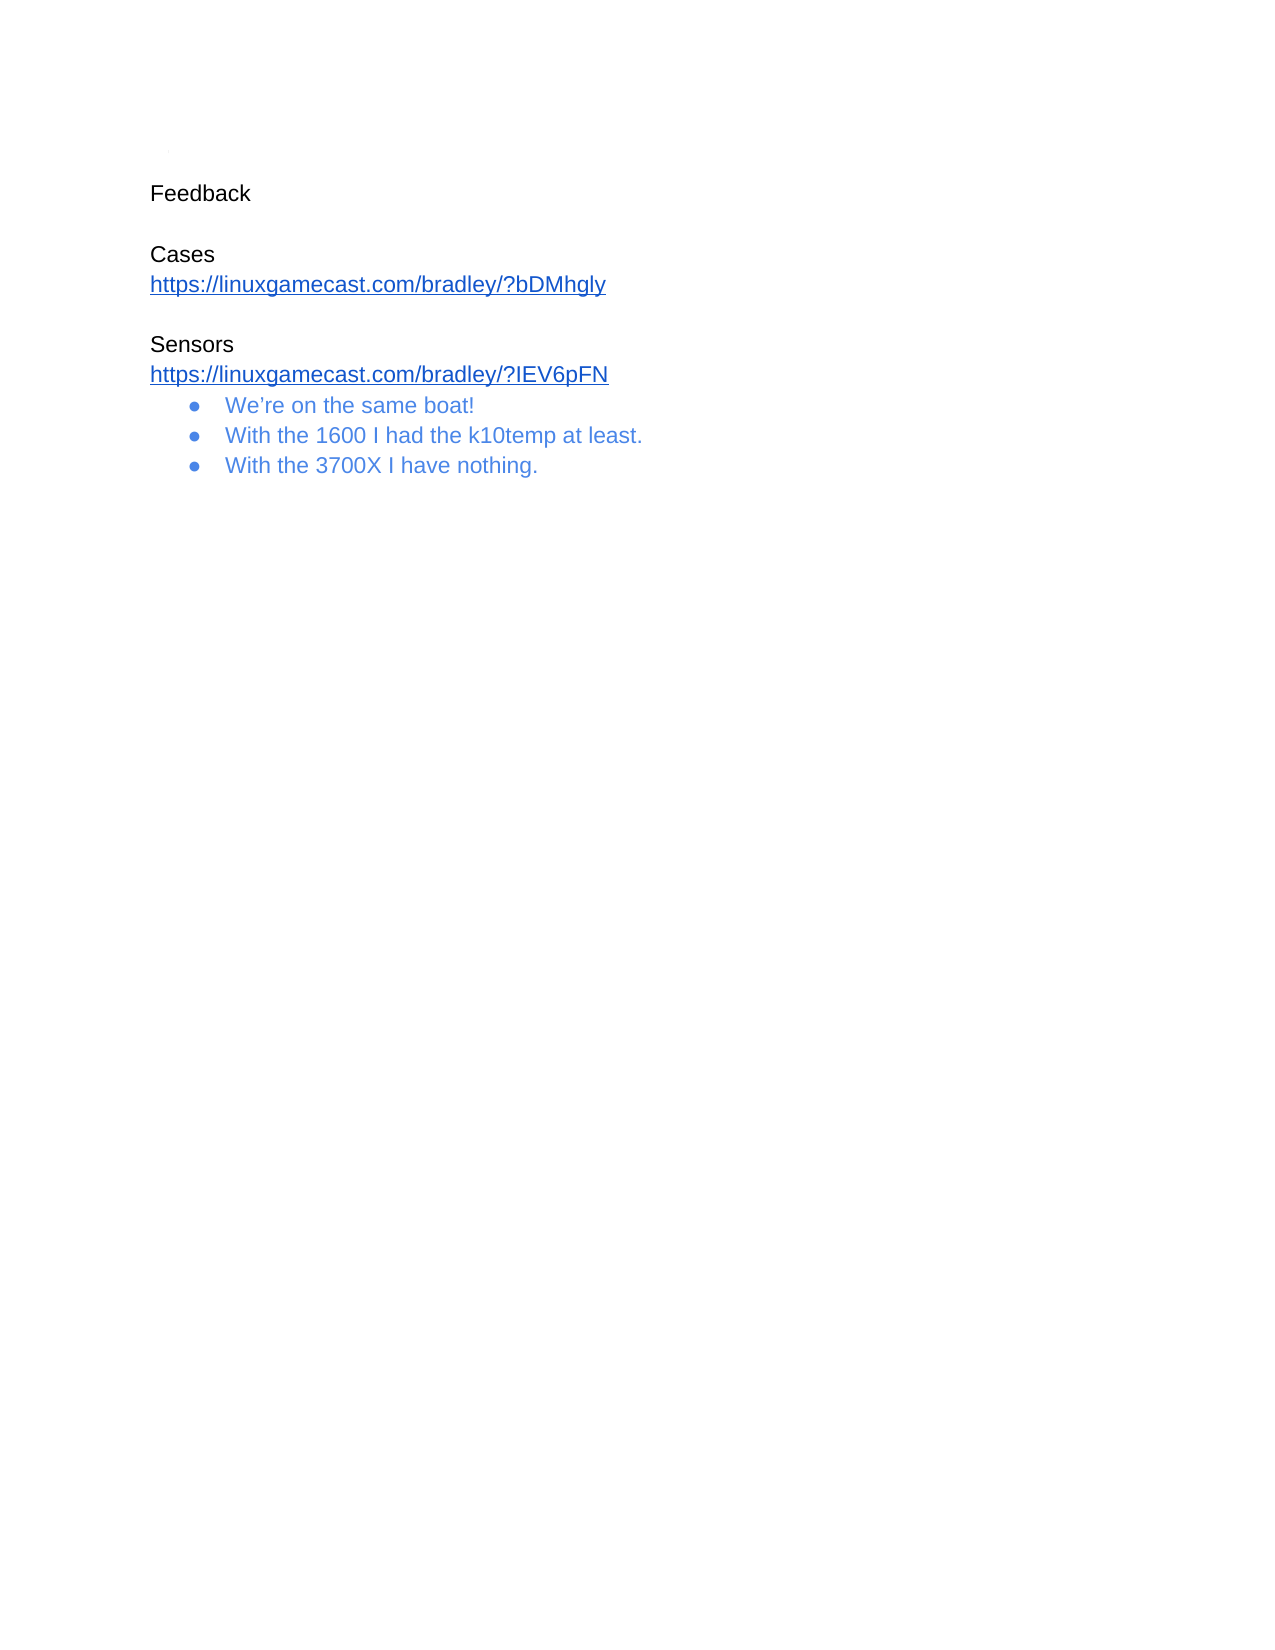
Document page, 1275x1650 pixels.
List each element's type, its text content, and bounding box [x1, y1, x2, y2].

list With the 3700X I have nothing. [187, 452, 1125, 478]
list With the 1600 I had the k10temp at least. [187, 422, 1125, 448]
text https://linuxgamecast.com/bradley/?IEV6pFN [150, 361, 1125, 388]
text https://linuxgamecast.com/bradley/?bDMhgly [150, 271, 1125, 297]
text Feedback [150, 180, 1125, 207]
list We’re on the same boat! [187, 392, 1125, 418]
text Cases [150, 241, 1125, 267]
text Sensors [150, 331, 1125, 358]
